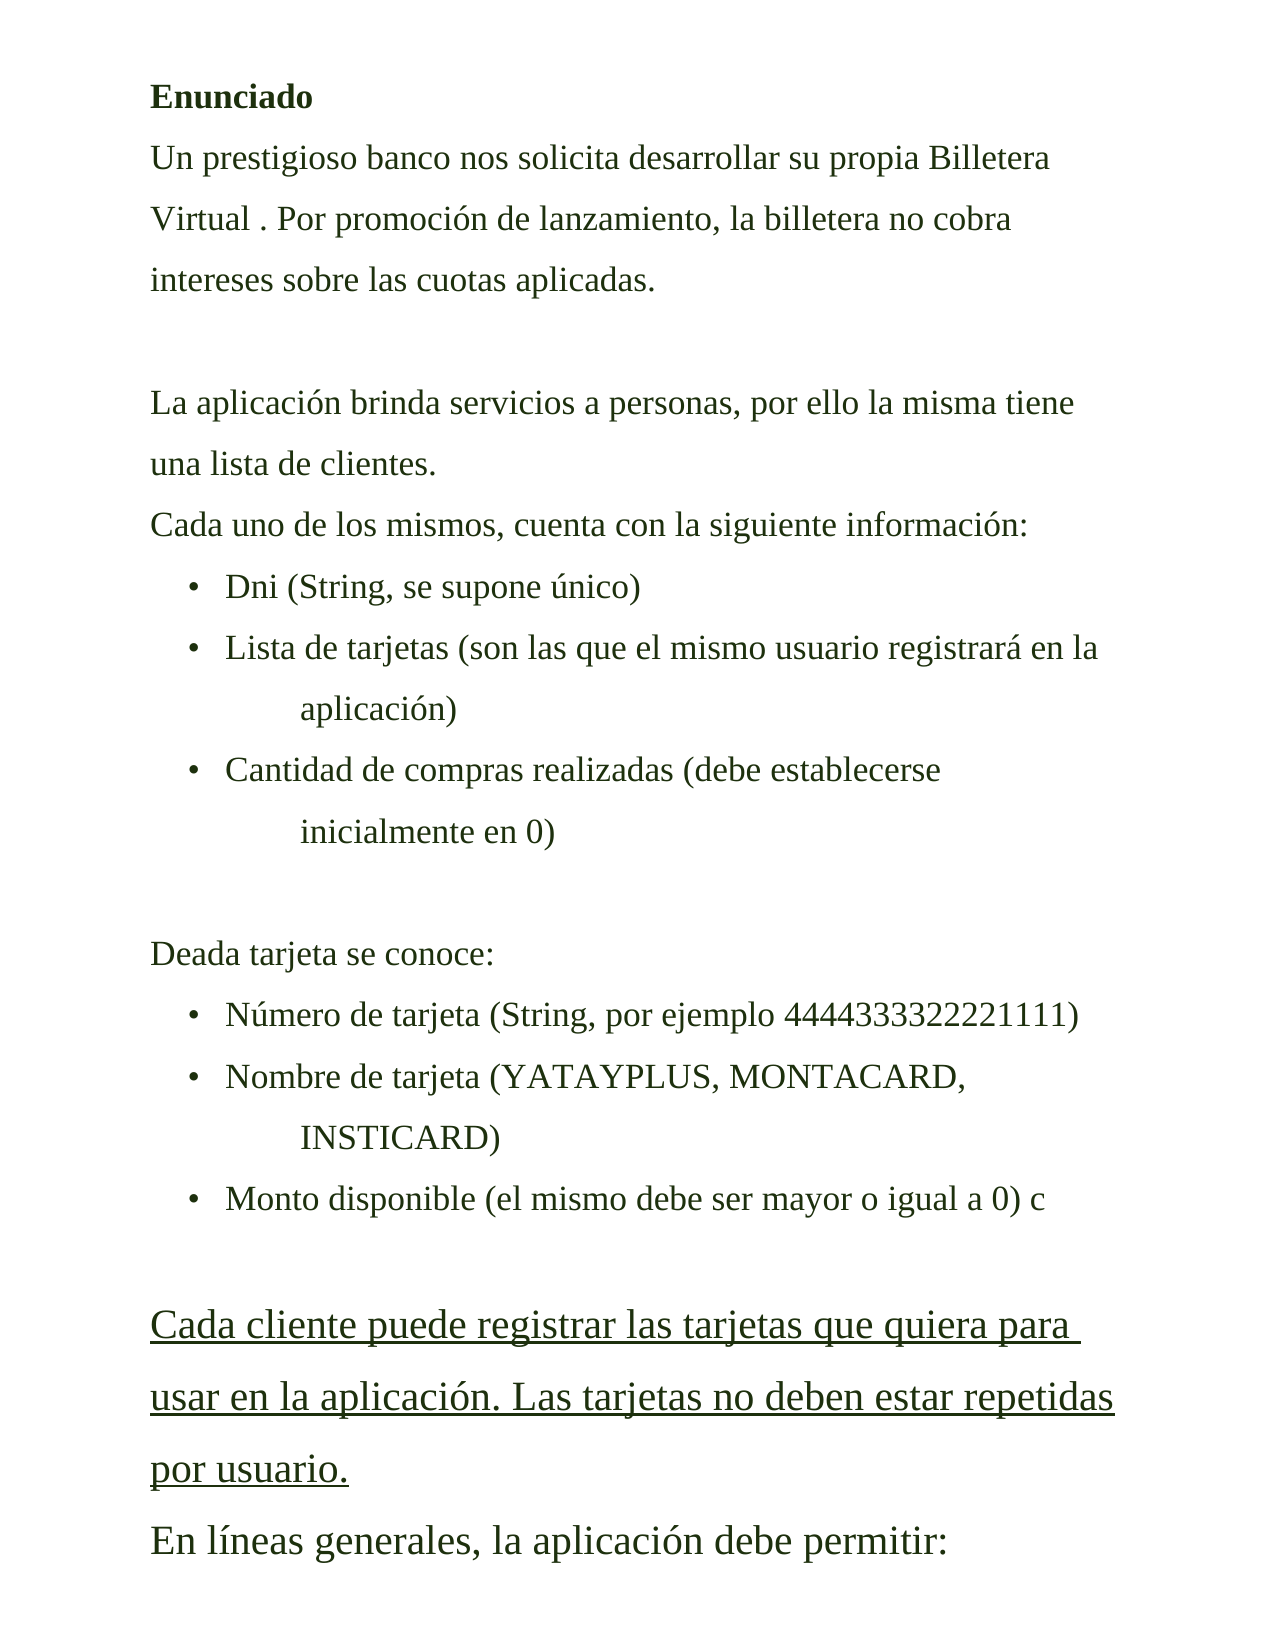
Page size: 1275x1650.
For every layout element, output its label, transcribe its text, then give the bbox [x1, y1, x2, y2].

text La aplicación brinda servicios a personas, por ello la misma tiene una lista de clientes. [150, 381, 1125, 483]
text En líneas generales, la aplicación debe permitir: [150, 1516, 1125, 1563]
list Nombre de tarjeta (YATAYPLUS, MONTACARD, INSTICARD) [187, 1055, 1125, 1157]
list Lista de tarjetas (son las que el mismo usuario registrará en la aplicación) [187, 626, 1125, 728]
text Cada cliente puede registrar las tarjetas que quiera para usar en la aplicación. Las tarjetas no deben estar repetidas por usuario. [150, 1300, 1125, 1492]
list Dni (String, se supone único) [187, 565, 1125, 606]
text Un prestigioso banco nos solicita desarrollar su propia Billetera Virtual . Por promoción de lanzamiento, la billetera no cobra intereses sobre las cuotas aplicadas. [150, 136, 1125, 299]
text Cada uno de los mismos, cuenta con la siguiente información: [150, 504, 1125, 544]
list Monto disponible (el mismo debe ser mayor o igual a 0) c [187, 1177, 1125, 1218]
list Número de tarjeta (String, por ejemplo 4444333322221111) [187, 994, 1125, 1034]
text Deada tarjeta se conoce: [150, 932, 1125, 973]
text Enunciado [150, 75, 1125, 116]
list Cantidad de compras realizadas (debe establecerse inicialmente en 0) [187, 749, 1125, 851]
